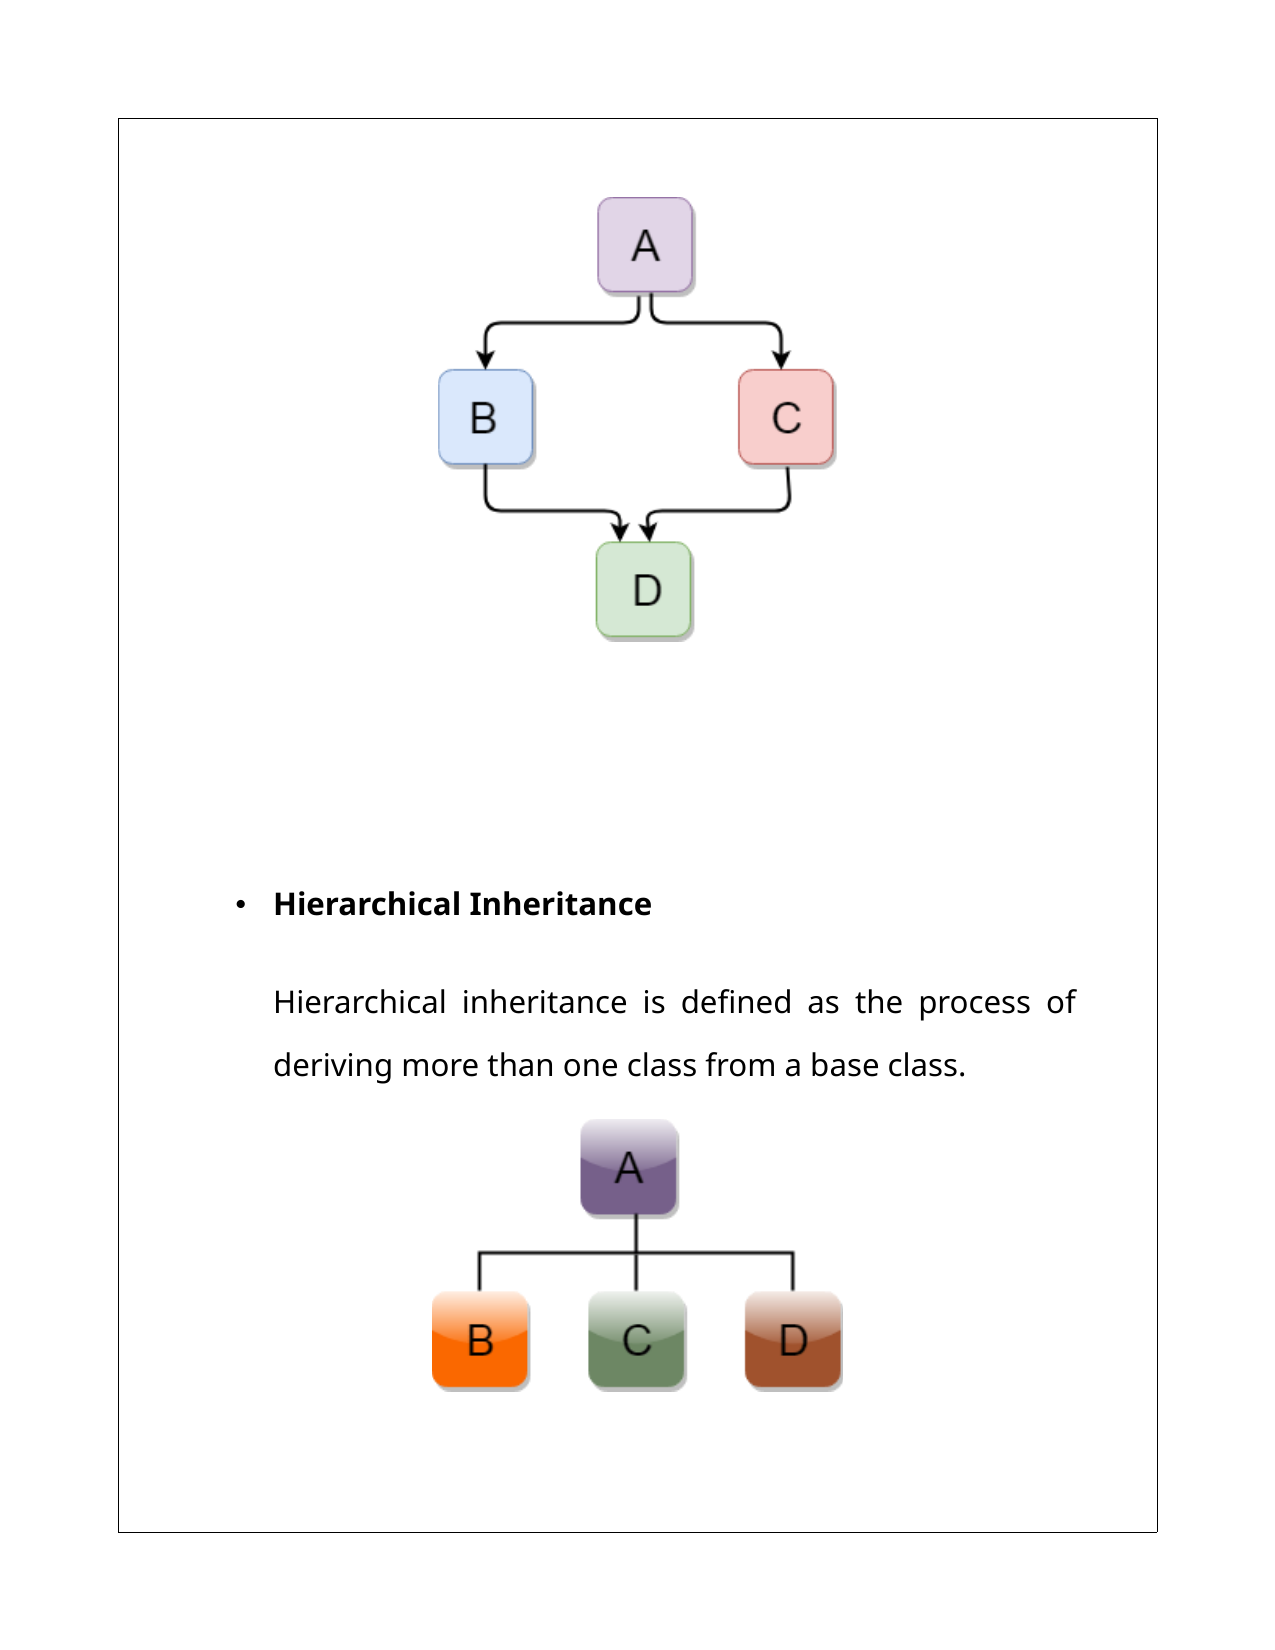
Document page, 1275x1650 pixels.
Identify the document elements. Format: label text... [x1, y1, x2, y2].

picture [432, 1119, 843, 1392]
subtitle Hierarchical inheritance is defined as the process of deriving more than one class from a base class. [235, 979, 1077, 1086]
picture [438, 197, 837, 642]
subtitle Hierarchical Inheritance [235, 882, 1077, 925]
